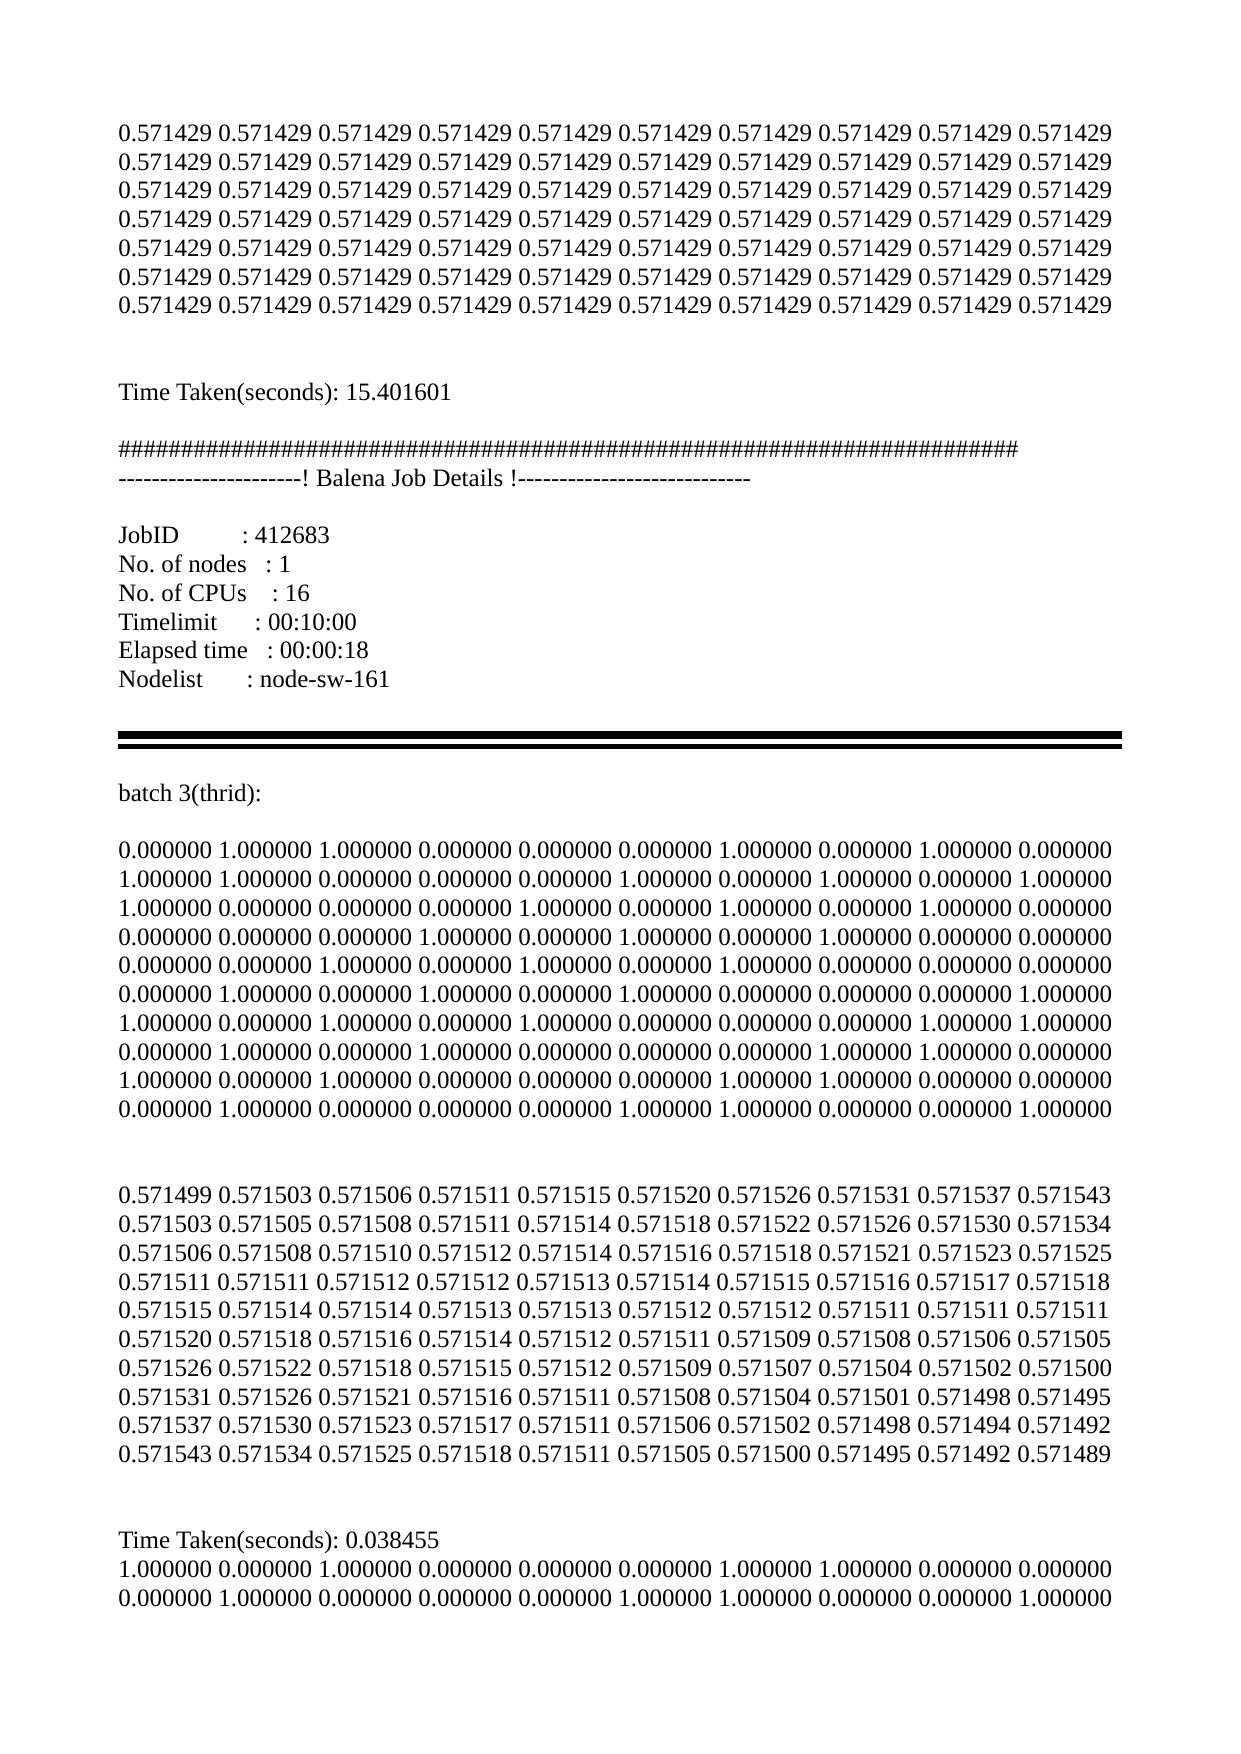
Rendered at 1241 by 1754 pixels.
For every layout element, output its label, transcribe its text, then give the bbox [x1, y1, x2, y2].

text 0.571429 0.571429 0.571429 0.571429 0.571429 0.571429 0.571429 0.571429 0.571429 0.571429 [118, 262, 1122, 291]
text 1.000000 1.000000 0.000000 0.000000 0.000000 1.000000 0.000000 1.000000 0.000000 1.000000 [118, 864, 1122, 893]
text 0.571499 0.571503 0.571506 0.571511 0.571515 0.571520 0.571526 0.571531 0.571537 0.571543 [118, 1181, 1122, 1209]
text 0.571429 0.571429 0.571429 0.571429 0.571429 0.571429 0.571429 0.571429 0.571429 0.571429 [118, 204, 1122, 233]
text 0.571520 0.571518 0.571516 0.571514 0.571512 0.571511 0.571509 0.571508 0.571506 0.571505 [118, 1324, 1122, 1353]
text 0.571503 0.571505 0.571508 0.571511 0.571514 0.571518 0.571522 0.571526 0.571530 0.571534 [118, 1209, 1122, 1238]
text Elapsed time : 00:00:18 [118, 636, 1122, 664]
text 0.000000 0.000000 1.000000 0.000000 1.000000 0.000000 1.000000 0.000000 0.000000 0.000000 [118, 951, 1122, 979]
text 0.571511 0.571511 0.571512 0.571512 0.571513 0.571514 0.571515 0.571516 0.571517 0.571518 [118, 1267, 1122, 1296]
text Time Taken(seconds): 15.401601 [118, 377, 1122, 406]
text 0.000000 1.000000 0.000000 0.000000 0.000000 1.000000 1.000000 0.000000 0.000000 1.000000 [118, 1583, 1122, 1612]
text ######################################################################## [118, 434, 1122, 463]
text 0.571429 0.571429 0.571429 0.571429 0.571429 0.571429 0.571429 0.571429 0.571429 0.571429 [118, 147, 1122, 176]
text 1.000000 0.000000 1.000000 0.000000 1.000000 0.000000 0.000000 0.000000 1.000000 1.000000 [118, 1008, 1122, 1037]
text Timelimit : 00:10:00 [118, 607, 1122, 636]
text 0.571543 0.571534 0.571525 0.571518 0.571511 0.571505 0.571500 0.571495 0.571492 0.571489 [118, 1439, 1122, 1468]
text 0.000000 1.000000 0.000000 1.000000 0.000000 1.000000 0.000000 0.000000 0.000000 1.000000 [118, 979, 1122, 1008]
text 0.571429 0.571429 0.571429 0.571429 0.571429 0.571429 0.571429 0.571429 0.571429 0.571429 [118, 118, 1122, 147]
text No. of CPUs : 16 [118, 578, 1122, 607]
text 0.571429 0.571429 0.571429 0.571429 0.571429 0.571429 0.571429 0.571429 0.571429 0.571429 [118, 233, 1122, 262]
text 0.000000 1.000000 0.000000 1.000000 0.000000 0.000000 0.000000 1.000000 1.000000 0.000000 [118, 1037, 1122, 1066]
text 0.000000 0.000000 0.000000 1.000000 0.000000 1.000000 0.000000 1.000000 0.000000 0.000000 [118, 922, 1122, 951]
text 0.571531 0.571526 0.571521 0.571516 0.571511 0.571508 0.571504 0.571501 0.571498 0.571495 [118, 1382, 1122, 1411]
text 0.000000 1.000000 0.000000 0.000000 0.000000 1.000000 1.000000 0.000000 0.000000 1.000000 [118, 1094, 1122, 1123]
text JobID : 412683 [118, 521, 1122, 549]
text 0.571515 0.571514 0.571514 0.571513 0.571513 0.571512 0.571512 0.571511 0.571511 0.571511 [118, 1296, 1122, 1324]
text 0.571429 0.571429 0.571429 0.571429 0.571429 0.571429 0.571429 0.571429 0.571429 0.571429 [118, 176, 1122, 204]
text 1.000000 0.000000 0.000000 0.000000 1.000000 0.000000 1.000000 0.000000 1.000000 0.000000 [118, 893, 1122, 922]
text 0.571429 0.571429 0.571429 0.571429 0.571429 0.571429 0.571429 0.571429 0.571429 0.571429 [118, 291, 1122, 319]
text 0.571537 0.571530 0.571523 0.571517 0.571511 0.571506 0.571502 0.571498 0.571494 0.571492 [118, 1411, 1122, 1439]
text 0.571526 0.571522 0.571518 0.571515 0.571512 0.571509 0.571507 0.571504 0.571502 0.571500 [118, 1353, 1122, 1382]
text batch 3(thrid): [118, 778, 1122, 807]
text Nodelist : node-sw-161 [118, 664, 1122, 693]
text ----------------------! Balena Job Details !---------------------------- [118, 463, 1122, 492]
text 0.000000 1.000000 1.000000 0.000000 0.000000 0.000000 1.000000 0.000000 1.000000 0.000000 [118, 836, 1122, 864]
text No. of nodes : 1 [118, 549, 1122, 578]
text 1.000000 0.000000 1.000000 0.000000 0.000000 0.000000 1.000000 1.000000 0.000000 0.000000 [118, 1066, 1122, 1094]
text 0.571506 0.571508 0.571510 0.571512 0.571514 0.571516 0.571518 0.571521 0.571523 0.571525 [118, 1238, 1122, 1267]
text 1.000000 0.000000 1.000000 0.000000 0.000000 0.000000 1.000000 1.000000 0.000000 0.000000 [118, 1554, 1122, 1583]
text Time Taken(seconds): 0.038455 [118, 1526, 1122, 1554]
